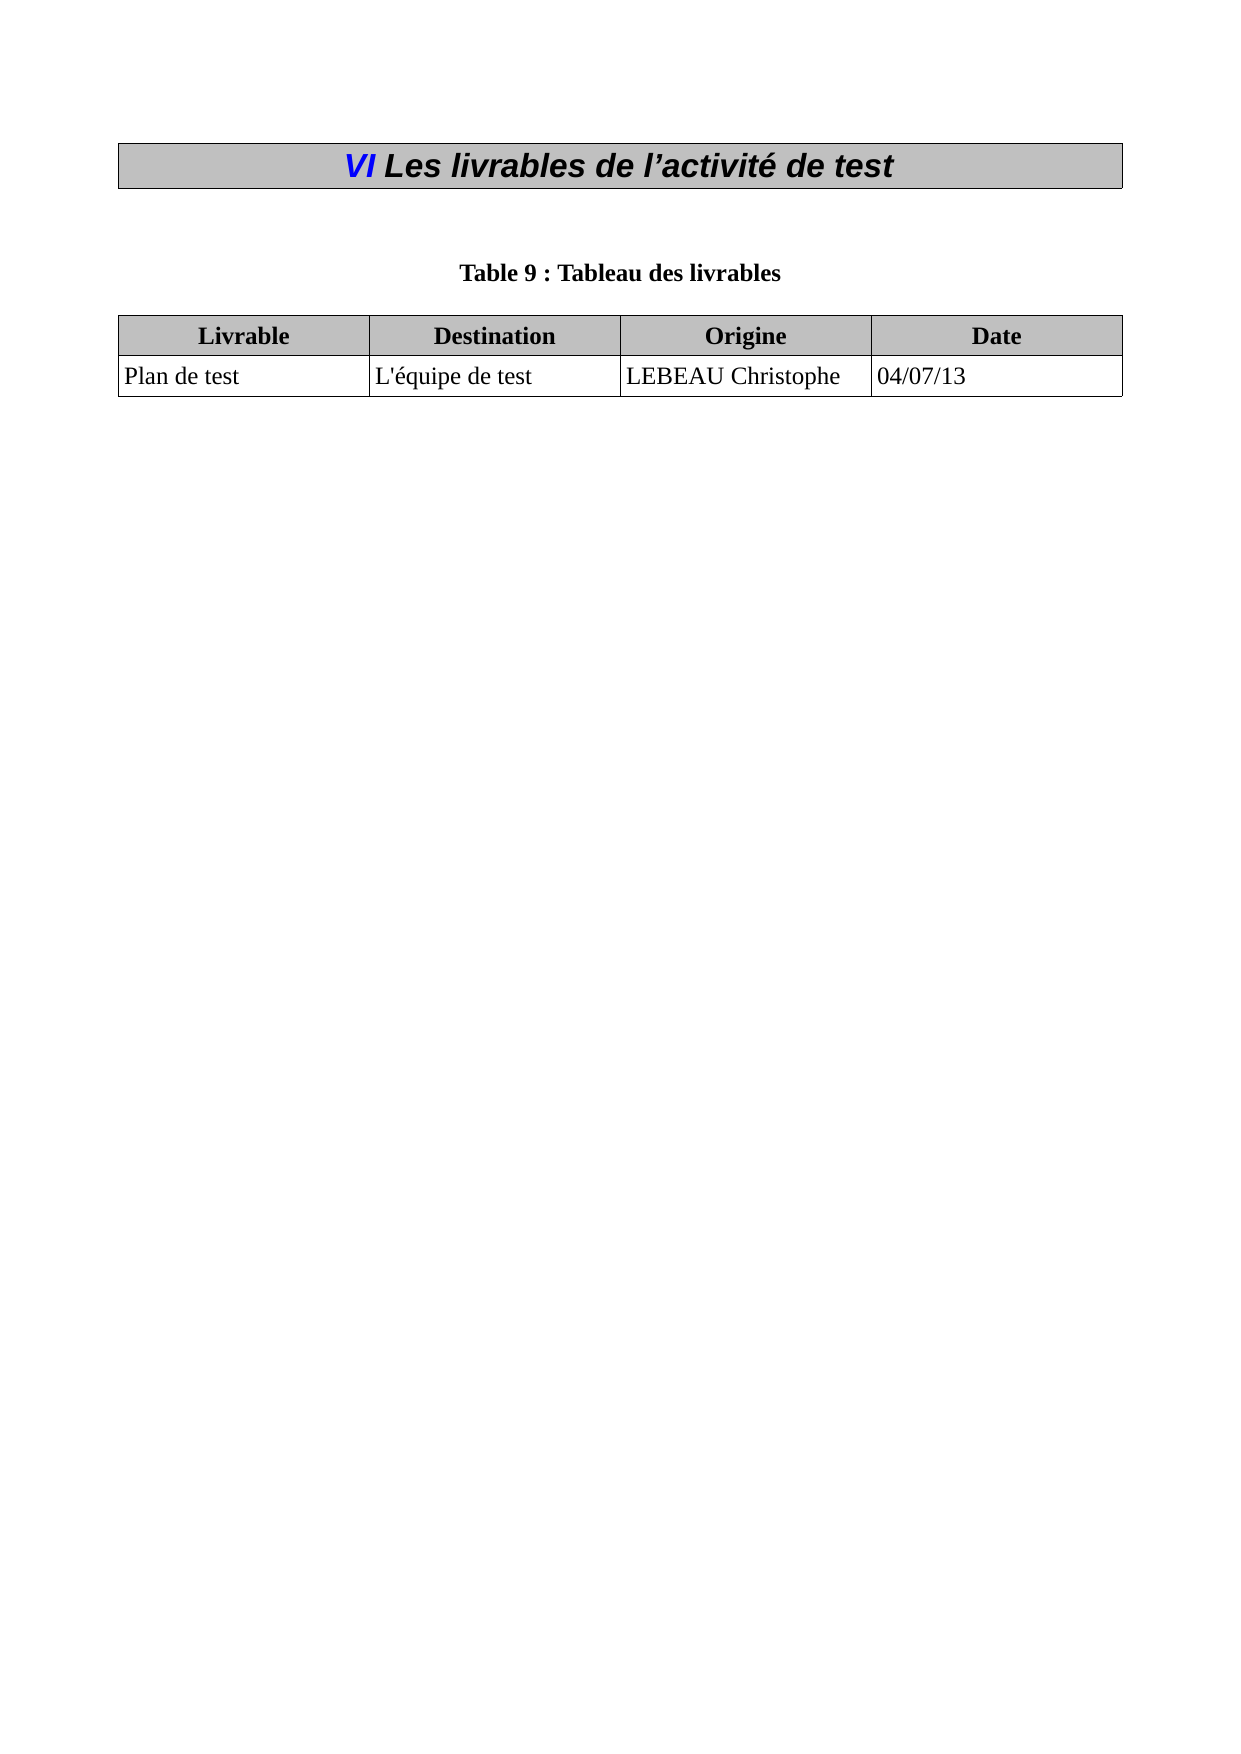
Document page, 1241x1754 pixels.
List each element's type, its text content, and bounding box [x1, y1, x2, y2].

table_header Livrable [119, 316, 369, 355]
subtitle VI Les livrables de l’activité de test [119, 144, 1122, 188]
table_header Destination [370, 316, 620, 355]
table_cell LEBEAU Christophe [621, 356, 871, 396]
table_header Origine [621, 316, 871, 355]
table_cell L'équipe de test [370, 356, 620, 396]
table_cell Plan de test [119, 356, 369, 396]
table_cell 04/07/13 [872, 356, 1122, 396]
table_header Date [872, 316, 1122, 355]
subtitle Table 9 : Tableau des livrables [118, 258, 1122, 286]
